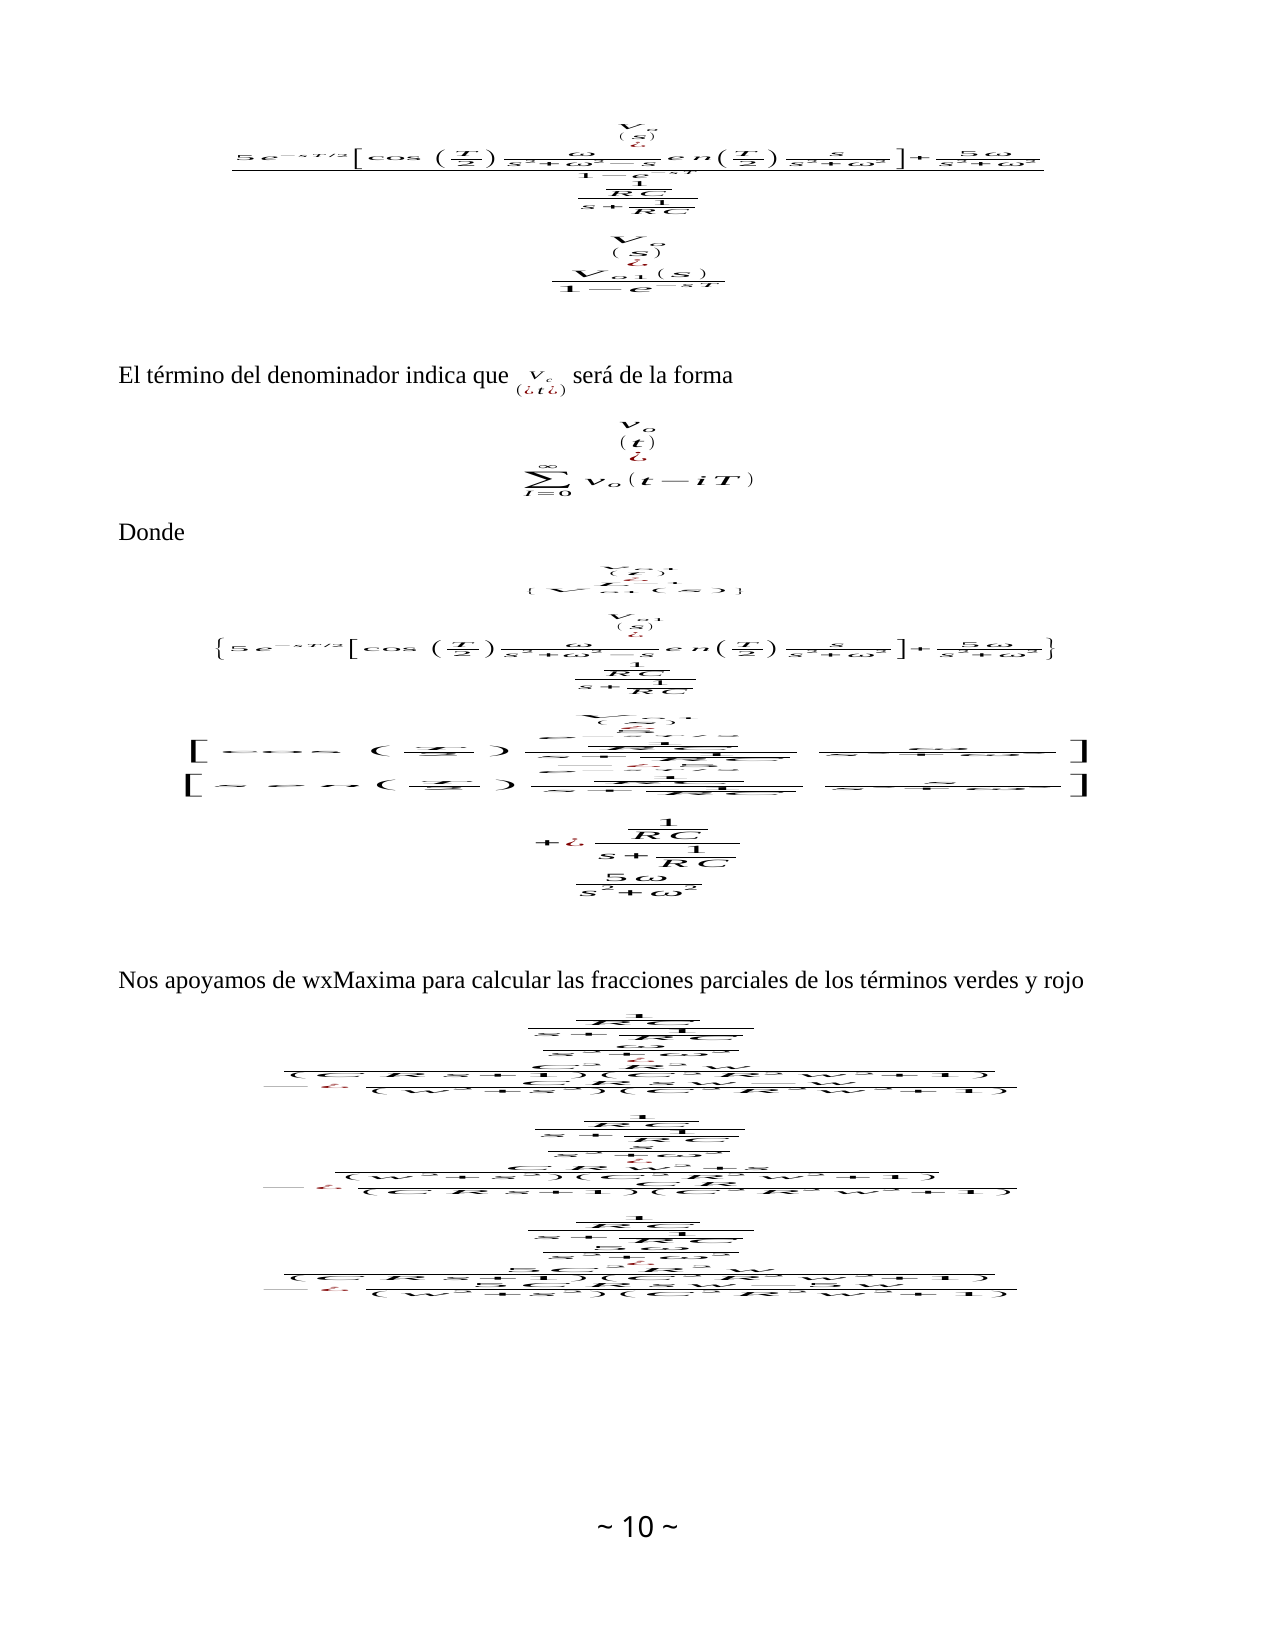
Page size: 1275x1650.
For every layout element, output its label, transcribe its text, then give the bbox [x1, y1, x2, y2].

text El término del denominador indica que será de la forma [118, 360, 1157, 398]
text Nos apoyamos de wxMaxima para calcular las fracciones parciales de los términos verdes y rojo [118, 965, 1157, 994]
text Donde [118, 517, 1157, 546]
